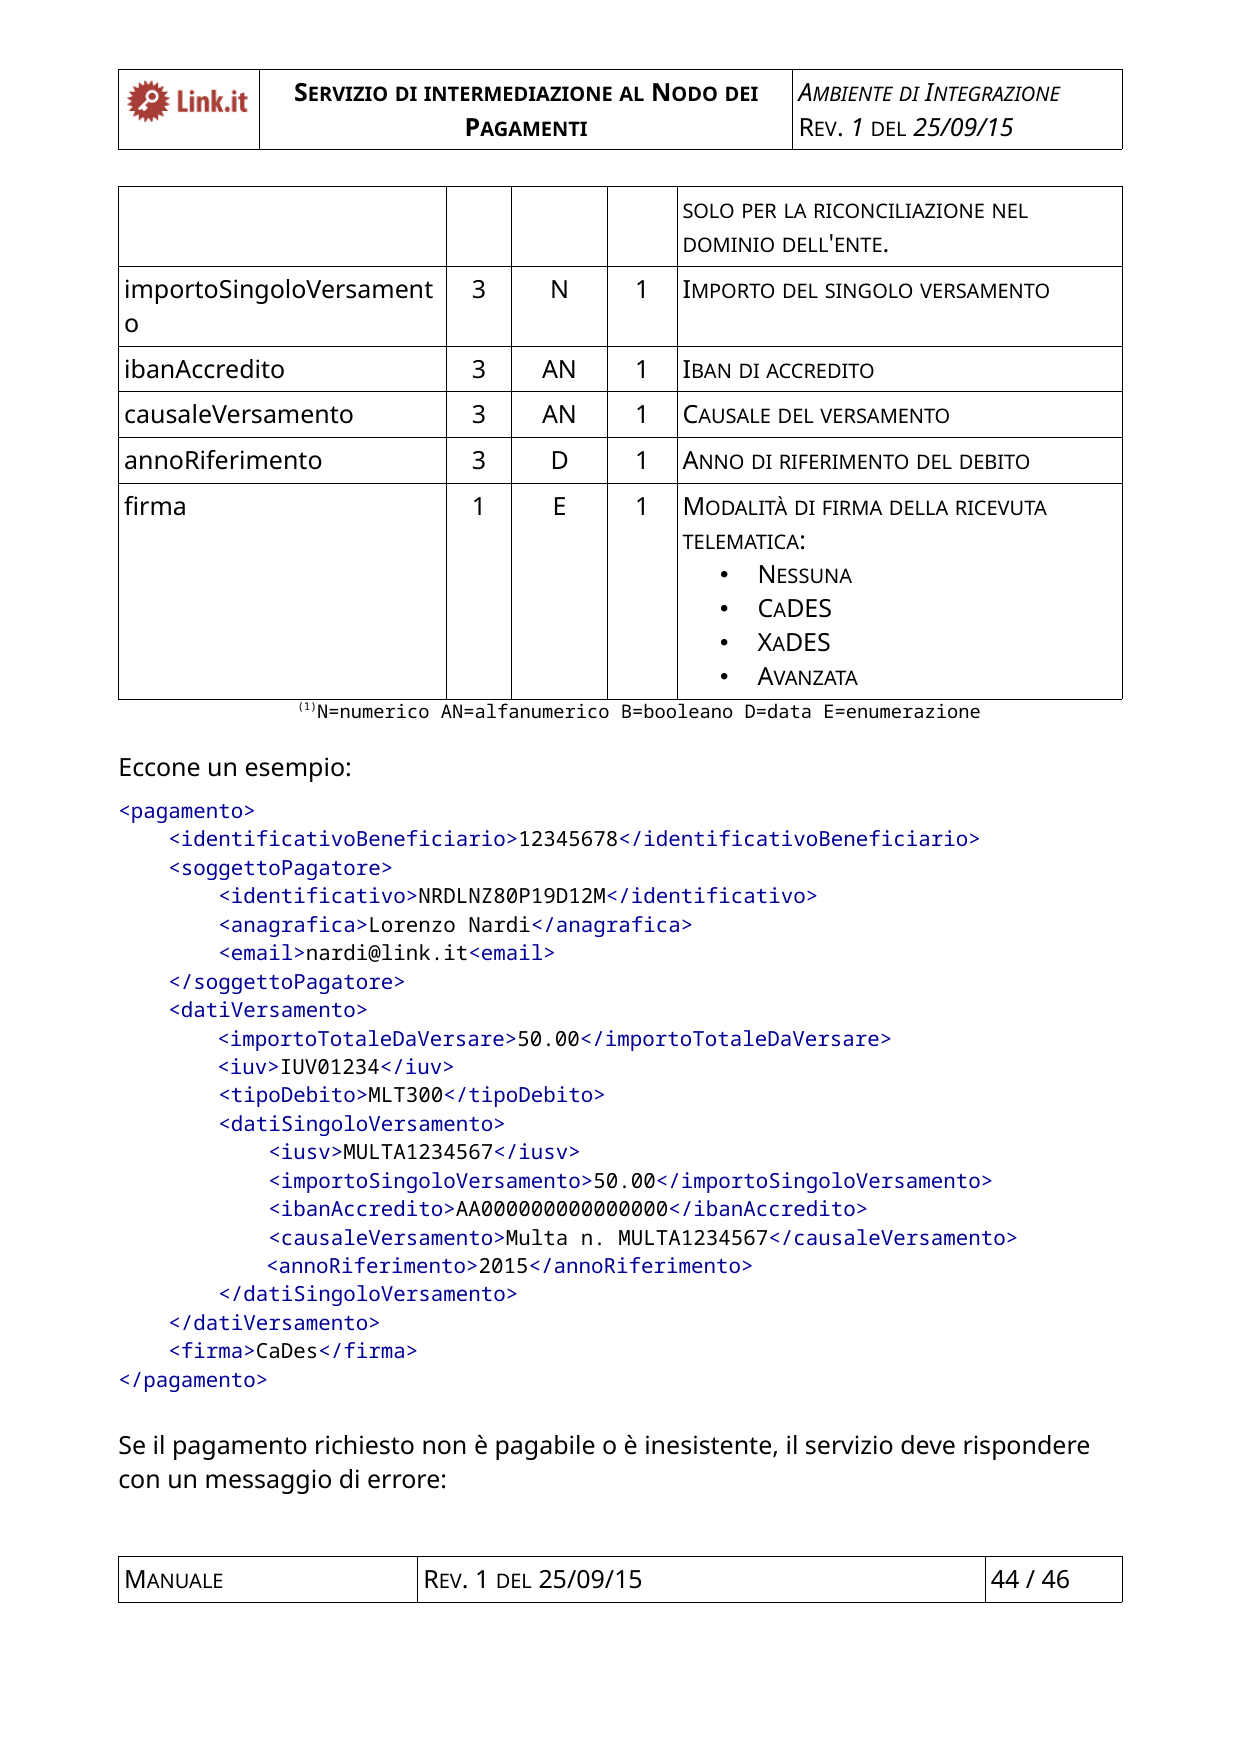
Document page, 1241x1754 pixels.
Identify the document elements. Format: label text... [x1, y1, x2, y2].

table_cell 3 [447, 438, 511, 482]
table_cell 1 [608, 347, 677, 391]
picture [123, 75, 254, 128]
table_cell Causale del versamento [678, 392, 1122, 437]
table_cell 1 [608, 392, 677, 437]
table_cell causaleVersamento [119, 392, 446, 437]
text <email>nardi@link.it<email> </soggettoPagatore> <datiVersamento> [118, 938, 1122, 1024]
table_cell E [512, 484, 607, 698]
table_cell [447, 187, 511, 266]
text <pagamento> <identificativoBeneficiario>12345678</identificativoBeneficiario> <soggettoPagatore> <identificativo>NRDLNZ80P19D12M</identificativo> <anagrafica>Lorenzo Nardi</anagrafica> [118, 796, 1122, 938]
table_cell 1 [447, 484, 511, 698]
table_cell AN [512, 347, 607, 391]
text (1)N=numerico AN=alfanumerico B=booleano D=data E=enumerazione [118, 700, 1122, 724]
text Eccone un esempio: [118, 749, 1122, 784]
text <firma>CaDes</firma> </pagamento> [118, 1336, 1122, 1393]
table_cell ibanAccredito [119, 347, 446, 391]
table_cell D [512, 438, 607, 482]
table_cell annoRiferimento [119, 438, 446, 482]
table_cell Importo del singolo versamento [678, 267, 1122, 346]
table_cell [119, 187, 446, 266]
table_cell AN [512, 392, 607, 437]
table_cell Anno di riferimento del debito [678, 438, 1122, 482]
text <iusv>MULTA1234567</iusv> <importoSingoloVersamento>50.00</importoSingoloVersamento> <ibanAccredito>AA000000000000000</ibanAccredito> <causaleVersamento>Multa n. MULTA1234567</causaleVersamento> [118, 1137, 1122, 1251]
table_cell 1 [608, 438, 677, 482]
table_cell 3 [447, 267, 511, 346]
text <annoRiferimento>2015</annoRiferimento> </datiSingoloVersamento> </datiVersamento> [118, 1251, 1122, 1336]
table_cell solo per la riconciliazione nel dominio dell'ente. [678, 187, 1122, 266]
table_cell [608, 187, 677, 266]
text Se il pagamento richiesto non è pagabile o è inesistente, il servizio deve rispondere con un messaggio di errore: [118, 1427, 1122, 1496]
text <importoTotaleDaVersare>50.00</importoTotaleDaVersare> <iuv>IUV01234</iuv> <tipoDebito>MLT300</tipoDebito> <datiSingoloVersamento> [118, 1024, 1122, 1137]
table_cell 3 [447, 392, 511, 437]
table_cell 1 [608, 267, 677, 346]
table_cell Iban di accredito [678, 347, 1122, 391]
table_cell N [512, 267, 607, 346]
table_cell importoSingoloVersamento [119, 267, 446, 346]
table_cell firma [119, 484, 446, 698]
table_cell [512, 187, 607, 266]
table_cell 1 [608, 484, 677, 698]
table_cell Modalità di firma della ricevuta telematica: Nessuna CaDES XaDES Avanzata [678, 484, 1122, 698]
table_cell 3 [447, 347, 511, 391]
